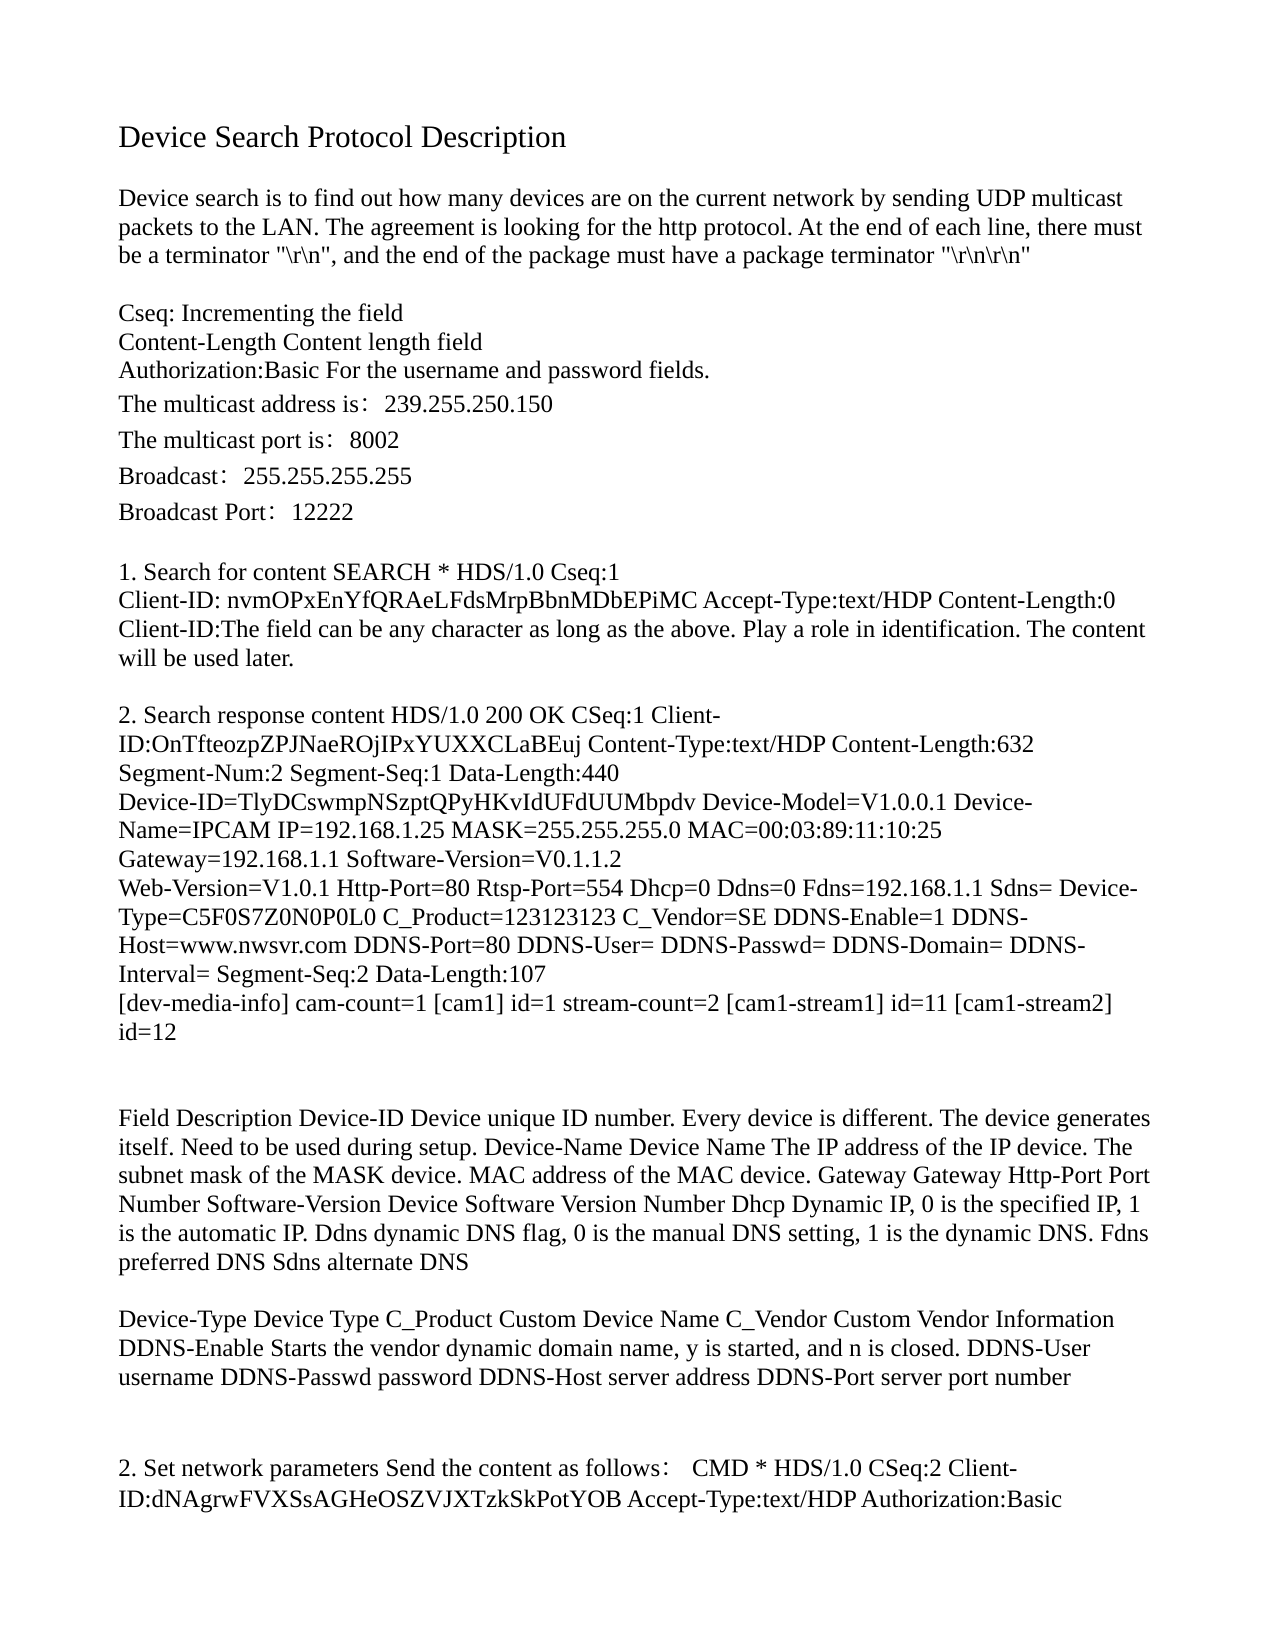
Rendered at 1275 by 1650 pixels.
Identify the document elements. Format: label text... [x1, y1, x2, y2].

text Segment-Num:2 Segment-Seq:1 Data-Length:440 [118, 758, 1157, 787]
text Web-Version=V1.0.1 Http-Port=80 Rtsp-Port=554 Dhcp=0 Ddns=0 Fdns=192.168.1.1 Sdns= Device-Type=C5F0S7Z0N0P0L0 C_Product=123123123 C_Vendor=SE DDNS-Enable=1 DDNS-Host=www.nwsvr.com DDNS-Port=80 DDNS-User= DDNS-Passwd= DDNS-Domain= DDNS-Interval= Segment-Seq:2 Data-Length:107 [118, 873, 1157, 988]
text Device-Type Device Type C_Product Custom Device Name C_Vendor Custom Vendor Information DDNS-Enable Starts the vendor dynamic domain name, y is started, and n is closed. DDNS-User username DDNS-Passwd password DDNS-Host server address DDNS-Port server port number [118, 1304, 1157, 1390]
text 1. Search for content SEARCH * HDS/1.0 Cseq:1 [118, 557, 1157, 585]
text 2. Set network parameters Send the content as follows： CMD * HDS/1.0 CSeq:2 Client-ID:dNAgrwFVXSsAGHeOSZVJXTzkSkPotYOB Accept-Type:text/HDP Authorization:Basic [118, 1448, 1157, 1512]
text Client-ID: nvmOPxEnYfQRAeLFdsMrpBbnMDbEPiMC Accept-Type:text/HDP Content-Length:0 [118, 585, 1157, 614]
text 2. Search response content HDS/1.0 200 OK CSeq:1 Client-ID:OnTfteozpZPJNaeROjIPxYUXXCLaBEuj Content-Type:text/HDP Content-Length:632 [118, 700, 1157, 758]
text Broadcast Port：12222 [118, 492, 1157, 528]
text Device search is to find out how many devices are on the current network by sending UDP multicast packets to the LAN. The agreement is looking for the http protocol. At the end of each line, there must be a terminator "\r\n", and the end of the package must have a package terminator "\r\n\r\n" [118, 183, 1157, 269]
text Device Search Protocol Description [118, 118, 1157, 154]
text id=12 [118, 1017, 1157, 1045]
text Cseq: Incrementing the field [118, 298, 1157, 327]
text Device-ID=TlyDCswmpNSzptQPyHKvIdUFdUUMbpdv Device-Model=V1.0.0.1 Device-Name=IPCAM IP=192.168.1.25 MASK=255.255.255.0 MAC=00:03:89:11:10:25 Gateway=192.168.1.1 Software-Version=V0.1.1.2 [118, 787, 1157, 873]
text The multicast address is：239.255.250.150 [118, 384, 1157, 420]
text Broadcast：255.255.255.255 [118, 456, 1157, 492]
text Content-Length Content length field [118, 327, 1157, 355]
text Authorization:Basic For the username and password fields. [118, 355, 1157, 384]
text Field Description Device-ID Device unique ID number. Every device is different. The device generates itself. Need to be used during setup. Device-Name Device Name The IP address of the IP device. The subnet mask of the MASK device. MAC address of the MAC device. Gateway Gateway Http-Port Port Number Software-Version Device Software Version Number Dhcp Dynamic IP, 0 is the specified IP, 1 is the automatic IP. Ddns dynamic DNS flag, 0 is the manual DNS setting, 1 is the dynamic DNS. Fdns preferred DNS Sdns alternate DNS [118, 1103, 1157, 1275]
text The multicast port is：8002 [118, 420, 1157, 456]
text [dev-media-info] cam-count=1 [cam1] id=1 stream-count=2 [cam1-stream1] id=11 [cam1-stream2] [118, 988, 1157, 1017]
text Client-ID:The field can be any character as long as the above. Play a role in identification. The content will be used later. [118, 614, 1157, 672]
